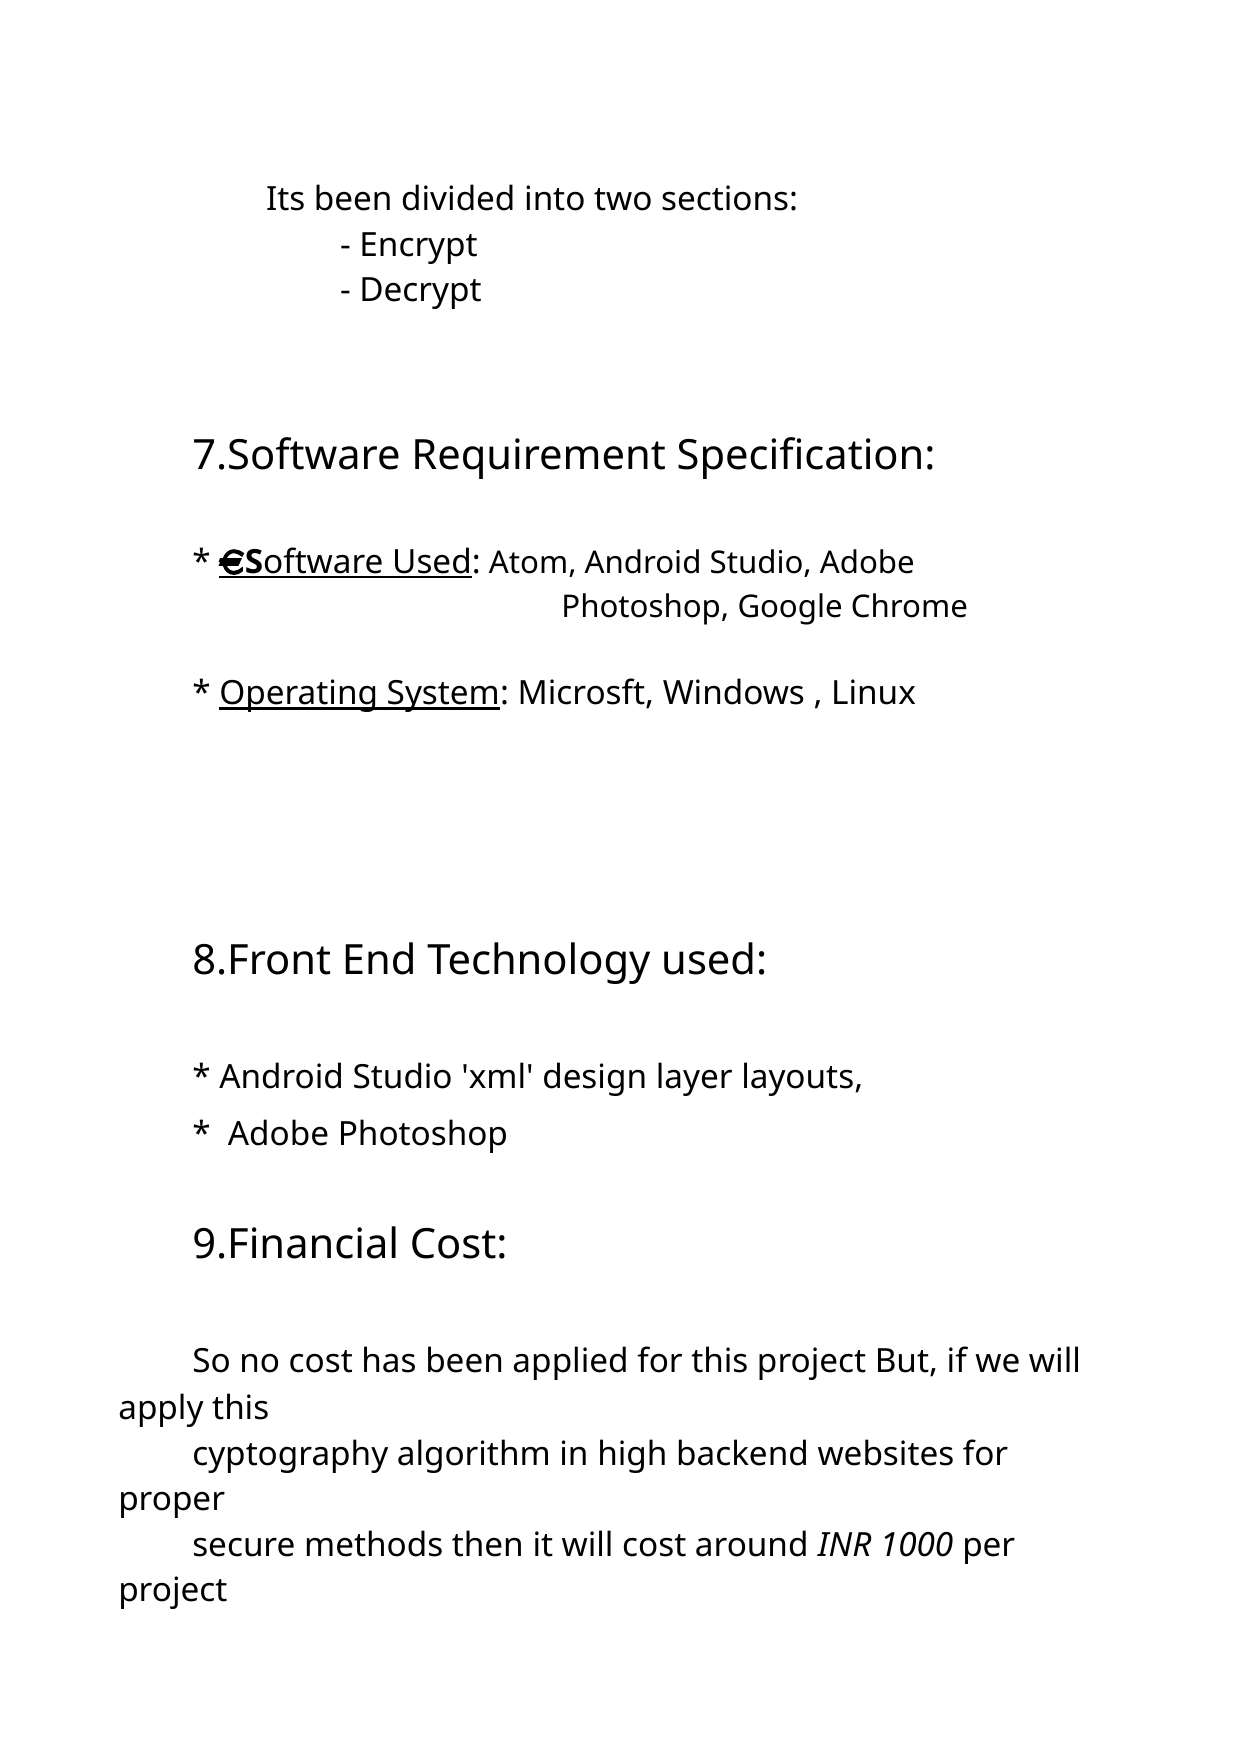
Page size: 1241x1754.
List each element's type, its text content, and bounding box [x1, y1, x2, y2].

text * Software Used: Atom, Android Studio, Adobe Photoshop, Google Chrome [118, 538, 1122, 626]
text - Decrypt [118, 266, 1122, 311]
text * Adobe Photoshop [118, 1100, 1122, 1157]
text - Encrypt [118, 220, 1122, 266]
text secure methods then it will cost around INR 1000 per project [118, 1520, 1122, 1611]
text So no cost has been applied for this project But, if we will apply this [118, 1327, 1122, 1429]
text 9.Financial Cost: [118, 1214, 1122, 1271]
text Its been divided into two sections: [118, 175, 1122, 220]
text 8.Front End Technology used: [118, 930, 1122, 987]
text 7.Software Requirement Specification: [118, 425, 1122, 481]
text * Operating System: Microsft, Windows , Linux [118, 669, 1122, 714]
text * Android Studio 'xml' design layer layouts, [118, 1043, 1122, 1100]
text cyptography algorithm in high backend websites for proper [118, 1429, 1122, 1520]
